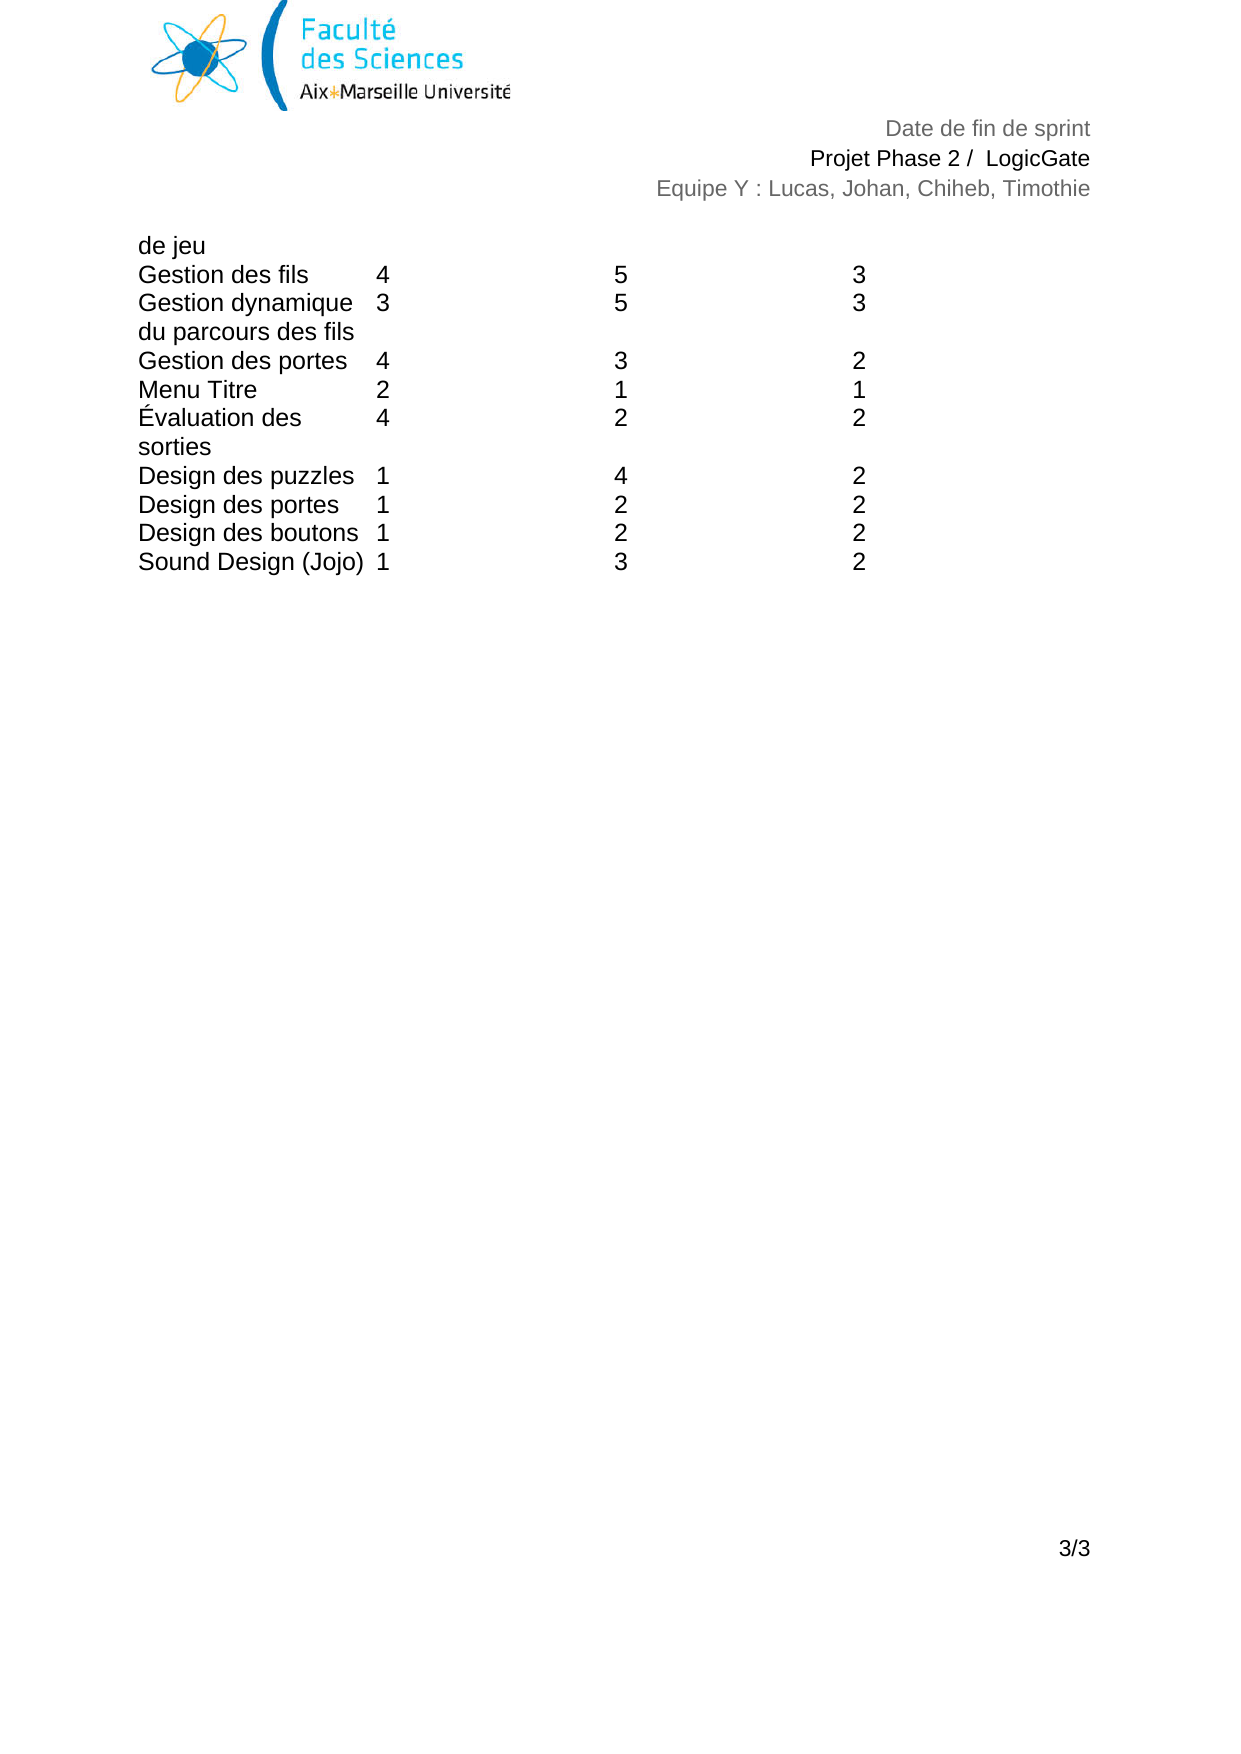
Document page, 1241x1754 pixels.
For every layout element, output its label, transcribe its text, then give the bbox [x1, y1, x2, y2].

table_cell 2 [614, 490, 852, 518]
table_cell 1 [614, 375, 852, 403]
table_cell 2 [852, 547, 1090, 576]
table_cell 5 [614, 289, 852, 346]
table_cell Gestion dynamique du parcours des fils [138, 289, 376, 346]
table_cell Sound Design (Jojo) [138, 547, 376, 576]
table_cell 3 [852, 289, 1090, 346]
table_cell 1 [376, 547, 614, 576]
table_cell 2 [376, 375, 614, 403]
picture [150, 0, 511, 111]
table_cell 2 [852, 404, 1090, 461]
table_cell 1 [852, 375, 1090, 403]
table_cell 4 [376, 404, 614, 461]
table_cell [852, 231, 1090, 260]
table_cell 3 [376, 289, 614, 346]
table_cell 5 [614, 260, 852, 288]
table_cell [376, 231, 614, 260]
table_cell 2 [614, 519, 852, 547]
table_cell de jeu [138, 231, 376, 260]
table_cell 3 [852, 260, 1090, 288]
table_cell Gestion des portes [138, 346, 376, 375]
table_cell 2 [852, 461, 1090, 490]
table_cell Évaluation des sorties [138, 404, 376, 461]
table_cell 2 [852, 346, 1090, 375]
table_cell Design des puzzles [138, 461, 376, 490]
table_cell 4 [376, 260, 614, 288]
table_cell Menu Titre [138, 375, 376, 403]
table_cell Design des boutons [138, 519, 376, 547]
table_cell 1 [376, 461, 614, 490]
table_cell 2 [852, 490, 1090, 518]
table_cell 2 [852, 519, 1090, 547]
table_cell 4 [614, 461, 852, 490]
table_cell Design des portes [138, 490, 376, 518]
table_cell 3 [614, 346, 852, 375]
table_cell 2 [614, 404, 852, 461]
table_cell 1 [376, 519, 614, 547]
table_cell [614, 231, 852, 260]
table_cell Gestion des fils [138, 260, 376, 288]
table_cell 3 [614, 547, 852, 576]
table_cell 4 [376, 346, 614, 375]
table_cell 1 [376, 490, 614, 518]
